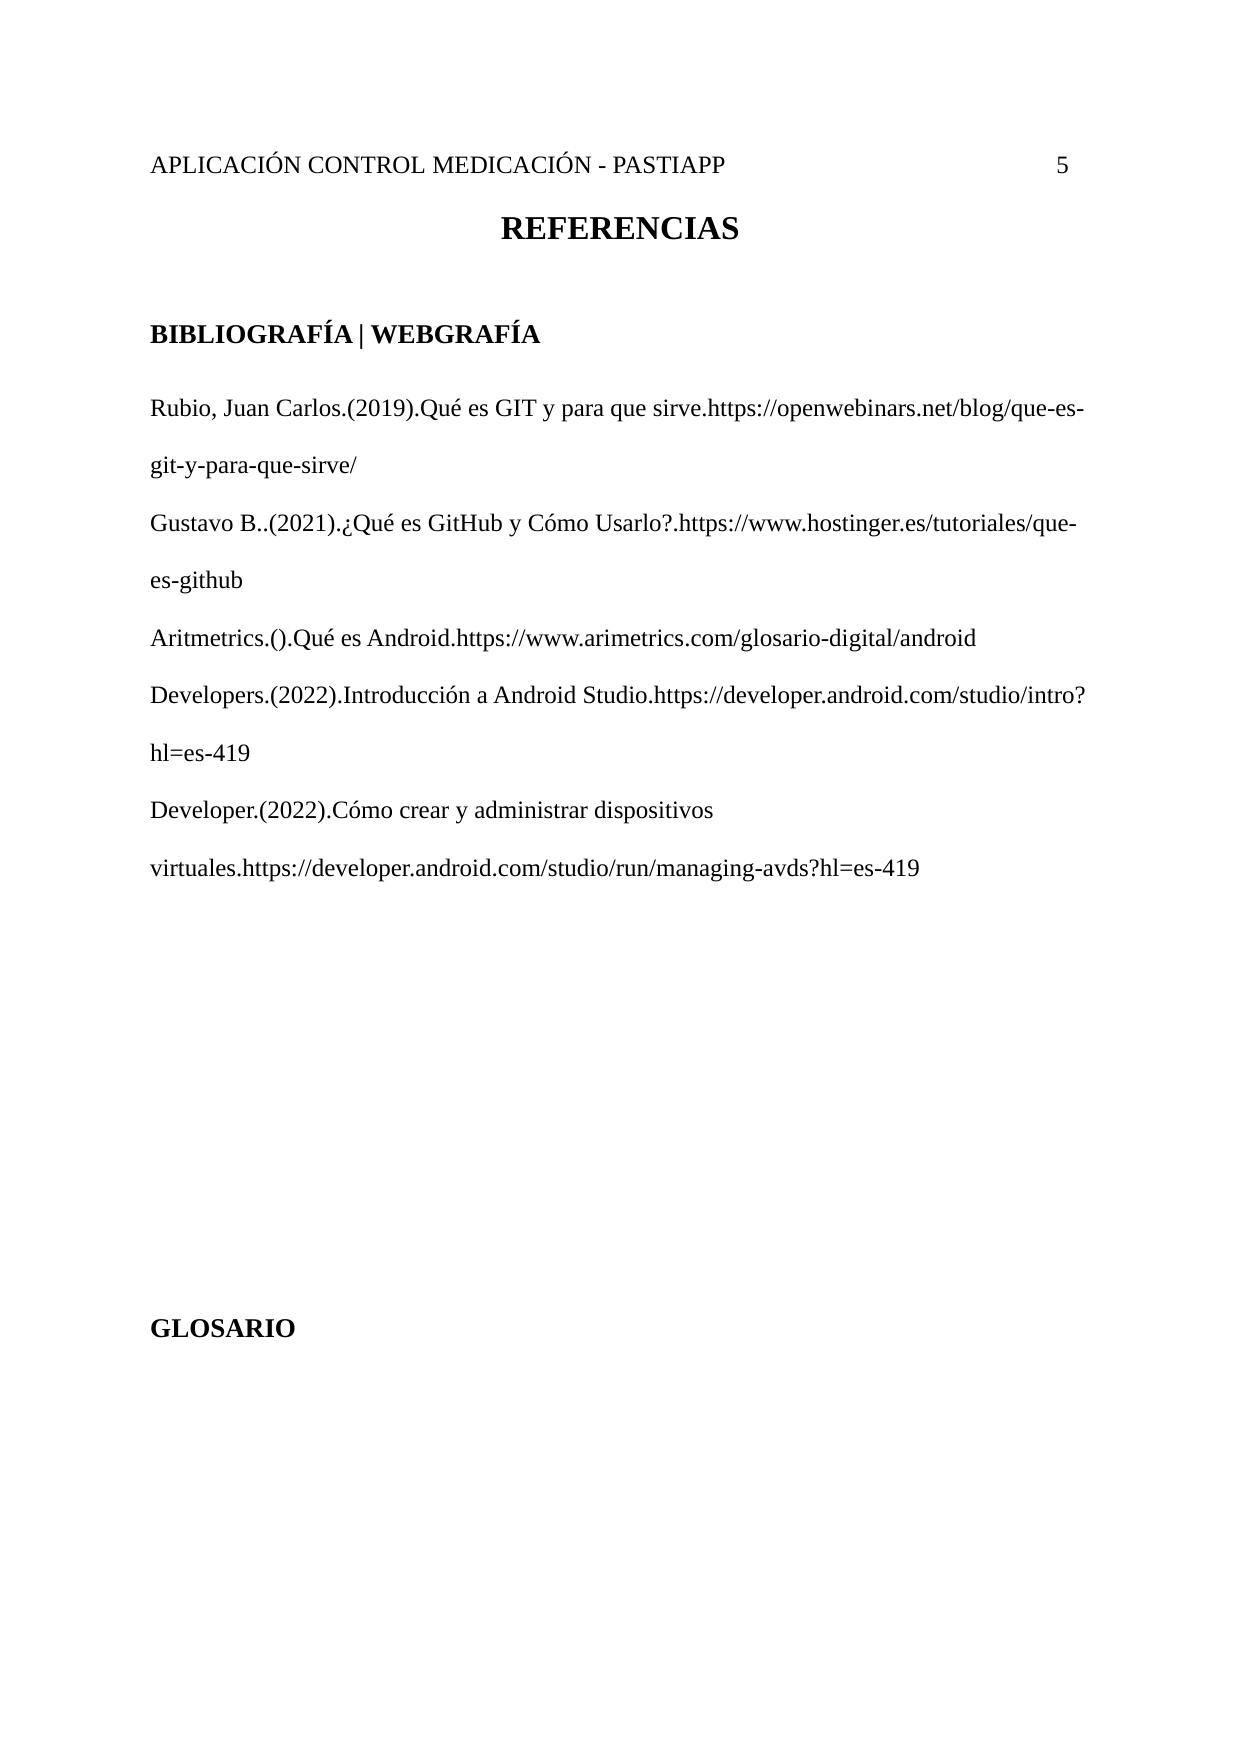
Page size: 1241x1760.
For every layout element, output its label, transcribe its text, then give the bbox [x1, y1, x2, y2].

text Developer.(2022).Cómo crear y administrar dispositivos virtuales.https://developer.android.com/studio/run/managing-avds?hl=es-419 [150, 796, 1090, 882]
subtitle REFERENCIAS [150, 208, 1090, 247]
text Gustavo B..(2021).¿Qué es GitHub y Cómo Usarlo?.https://www.hostinger.es/tutoriales/que-es-github [150, 508, 1090, 594]
text Rubio, Juan Carlos.(2019).Qué es GIT y para que sirve.https://openwebinars.net/blog/que-es-git-y-para-que-sirve/ [150, 393, 1090, 479]
subtitle GLOSARIO [150, 1312, 1090, 1343]
subtitle BIBLIOGRAFÍA | WEBGRAFÍA [150, 318, 1090, 349]
text Developers.(2022).Introducción a Android Studio.https://developer.android.com/studio/intro?hl=es-419 [150, 681, 1090, 767]
text Aritmetrics.().Qué es Android.https://www.arimetrics.com/glosario-digital/android [150, 623, 1090, 652]
